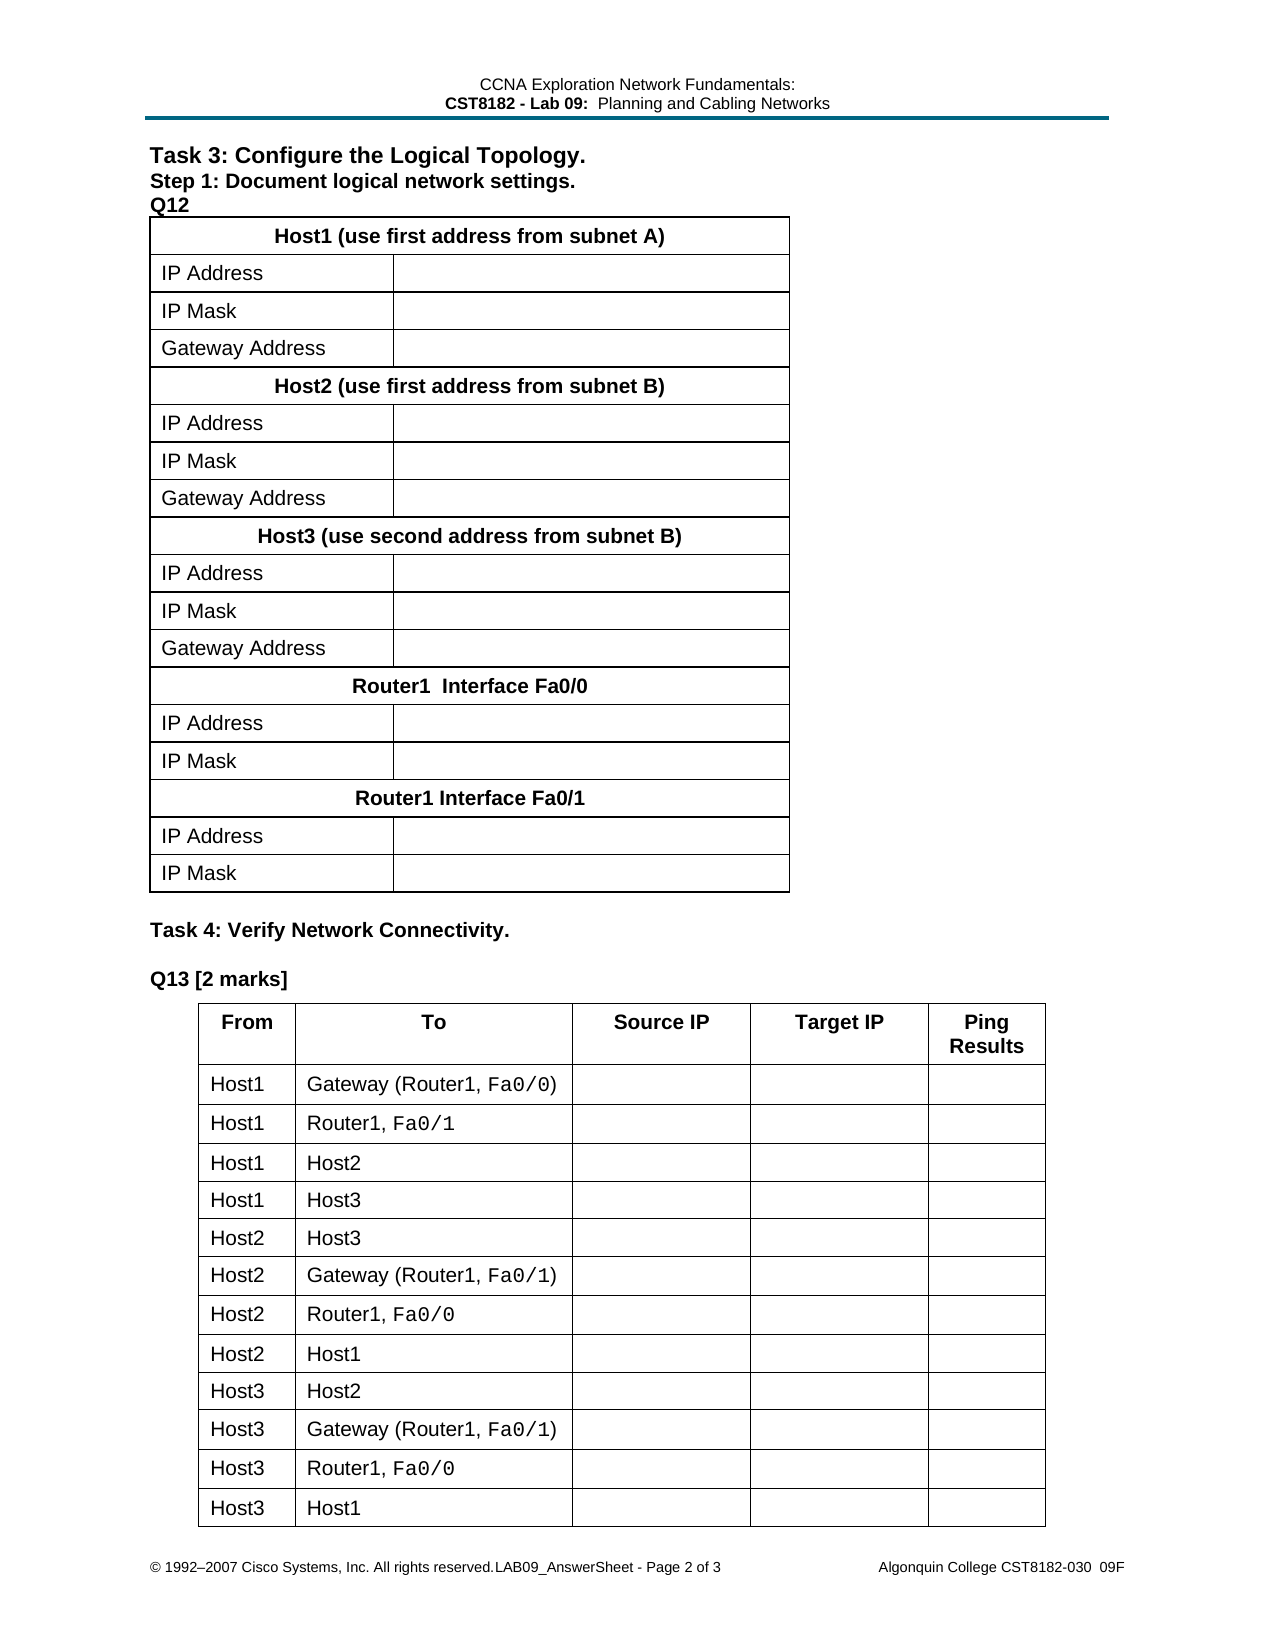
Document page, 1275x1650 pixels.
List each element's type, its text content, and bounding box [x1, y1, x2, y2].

table_cell [394, 630, 789, 666]
table_cell IP Address [151, 405, 393, 441]
table_cell [929, 1489, 1045, 1526]
text Q12 [150, 192, 1125, 216]
table_cell [573, 1257, 750, 1295]
table_cell Gateway Address [151, 480, 393, 516]
table_cell Host1 [199, 1105, 295, 1143]
table_cell IP Address [151, 818, 393, 854]
table_cell Gateway (Router1, Fa0/1) [296, 1410, 572, 1449]
table_cell [394, 555, 789, 591]
table_cell Router1, Fa0/1 [296, 1105, 572, 1143]
table_cell Host3 [296, 1219, 572, 1256]
table_cell Router1, Fa0/0 [296, 1450, 572, 1488]
table_header Target IP [751, 1004, 928, 1064]
table_cell [573, 1373, 750, 1409]
text Task 4: Verify Network Connectivity. [150, 917, 1125, 941]
table_cell [573, 1105, 750, 1143]
text Q13 [2 marks] [150, 966, 1125, 990]
table_cell Router1 Interface Fa0/0 [151, 668, 789, 704]
table_header From [199, 1004, 295, 1064]
table_cell [573, 1335, 750, 1372]
table_cell [751, 1296, 928, 1334]
table_cell [394, 255, 789, 291]
text Step 1: Document logical network settings. [150, 168, 1125, 192]
table_cell Host3 [199, 1410, 295, 1449]
table_cell [929, 1335, 1045, 1372]
table_cell Host1 [199, 1065, 295, 1104]
table_cell [751, 1373, 928, 1409]
table_cell Host1 [199, 1182, 295, 1218]
text Task 3: Configure the Logical Topology. [149, 142, 1125, 168]
table_cell IP Mask [151, 293, 393, 329]
table_cell Host3 [199, 1450, 295, 1488]
table_cell Host2 [199, 1257, 295, 1295]
table_cell [573, 1182, 750, 1218]
table_cell Host1 [199, 1144, 295, 1181]
table_cell IP Address [151, 555, 393, 591]
table_cell [751, 1257, 928, 1295]
table_cell [573, 1065, 750, 1104]
table_cell [573, 1219, 750, 1256]
table_cell Host2 [296, 1144, 572, 1181]
table_cell [394, 818, 789, 854]
table_cell [394, 593, 789, 629]
table_cell [394, 443, 789, 479]
table_cell Gateway (Router1, Fa0/0) [296, 1065, 572, 1104]
table_header Host1 (use first address from subnet A) [151, 218, 789, 254]
table_cell [929, 1182, 1045, 1218]
table_cell [751, 1219, 928, 1256]
table_cell IP Mask [151, 855, 393, 891]
table_cell IP Address [151, 705, 393, 741]
table_cell Host2 (use first address from subnet B) [151, 368, 789, 404]
table_cell [929, 1105, 1045, 1143]
table_cell Host2 [199, 1296, 295, 1334]
table_cell [929, 1410, 1045, 1449]
table_cell [573, 1410, 750, 1449]
table_cell [394, 330, 789, 366]
table_cell Host3 [296, 1182, 572, 1218]
table_cell [751, 1450, 928, 1488]
table_cell Host3 [199, 1373, 295, 1409]
table_header Ping Results [929, 1004, 1045, 1064]
table_cell Host2 [199, 1219, 295, 1256]
table_cell Host1 [296, 1489, 572, 1526]
table_cell [394, 293, 789, 329]
table_cell Gateway Address [151, 330, 393, 366]
table_cell Host3 (use second address from subnet B) [151, 518, 789, 554]
table_cell [394, 705, 789, 741]
table_cell IP Address [151, 255, 393, 291]
table_cell IP Mask [151, 743, 393, 779]
table_cell Gateway (Router1, Fa0/1) [296, 1257, 572, 1295]
table_cell [751, 1105, 928, 1143]
table_cell [573, 1296, 750, 1334]
table_cell [751, 1335, 928, 1372]
table_cell [751, 1489, 928, 1526]
table_cell [751, 1410, 928, 1449]
table_cell [573, 1489, 750, 1526]
table_cell [751, 1182, 928, 1218]
table_cell IP Mask [151, 593, 393, 629]
table_cell [751, 1144, 928, 1181]
table_cell Host2 [199, 1335, 295, 1372]
table_cell [929, 1219, 1045, 1256]
table_cell [573, 1450, 750, 1488]
table_cell [929, 1373, 1045, 1409]
table_cell [929, 1296, 1045, 1334]
table_cell [751, 1065, 928, 1104]
table_header To [296, 1004, 572, 1064]
table_cell [394, 405, 789, 441]
table_cell [929, 1257, 1045, 1295]
table_cell Router1 Interface Fa0/1 [151, 780, 789, 816]
table_cell [929, 1450, 1045, 1488]
table_cell [394, 743, 789, 779]
table_cell Gateway Address [151, 630, 393, 666]
table_cell Host2 [296, 1373, 572, 1409]
table_cell Host1 [296, 1335, 572, 1372]
table_cell [929, 1144, 1045, 1181]
table_cell [394, 855, 789, 891]
table_cell [394, 480, 789, 516]
table_cell [929, 1065, 1045, 1104]
table_cell Host3 [199, 1489, 295, 1526]
table_header Source IP [573, 1004, 750, 1064]
table_cell Router1, Fa0/0 [296, 1296, 572, 1334]
table_cell IP Mask [151, 443, 393, 479]
table_cell [573, 1144, 750, 1181]
